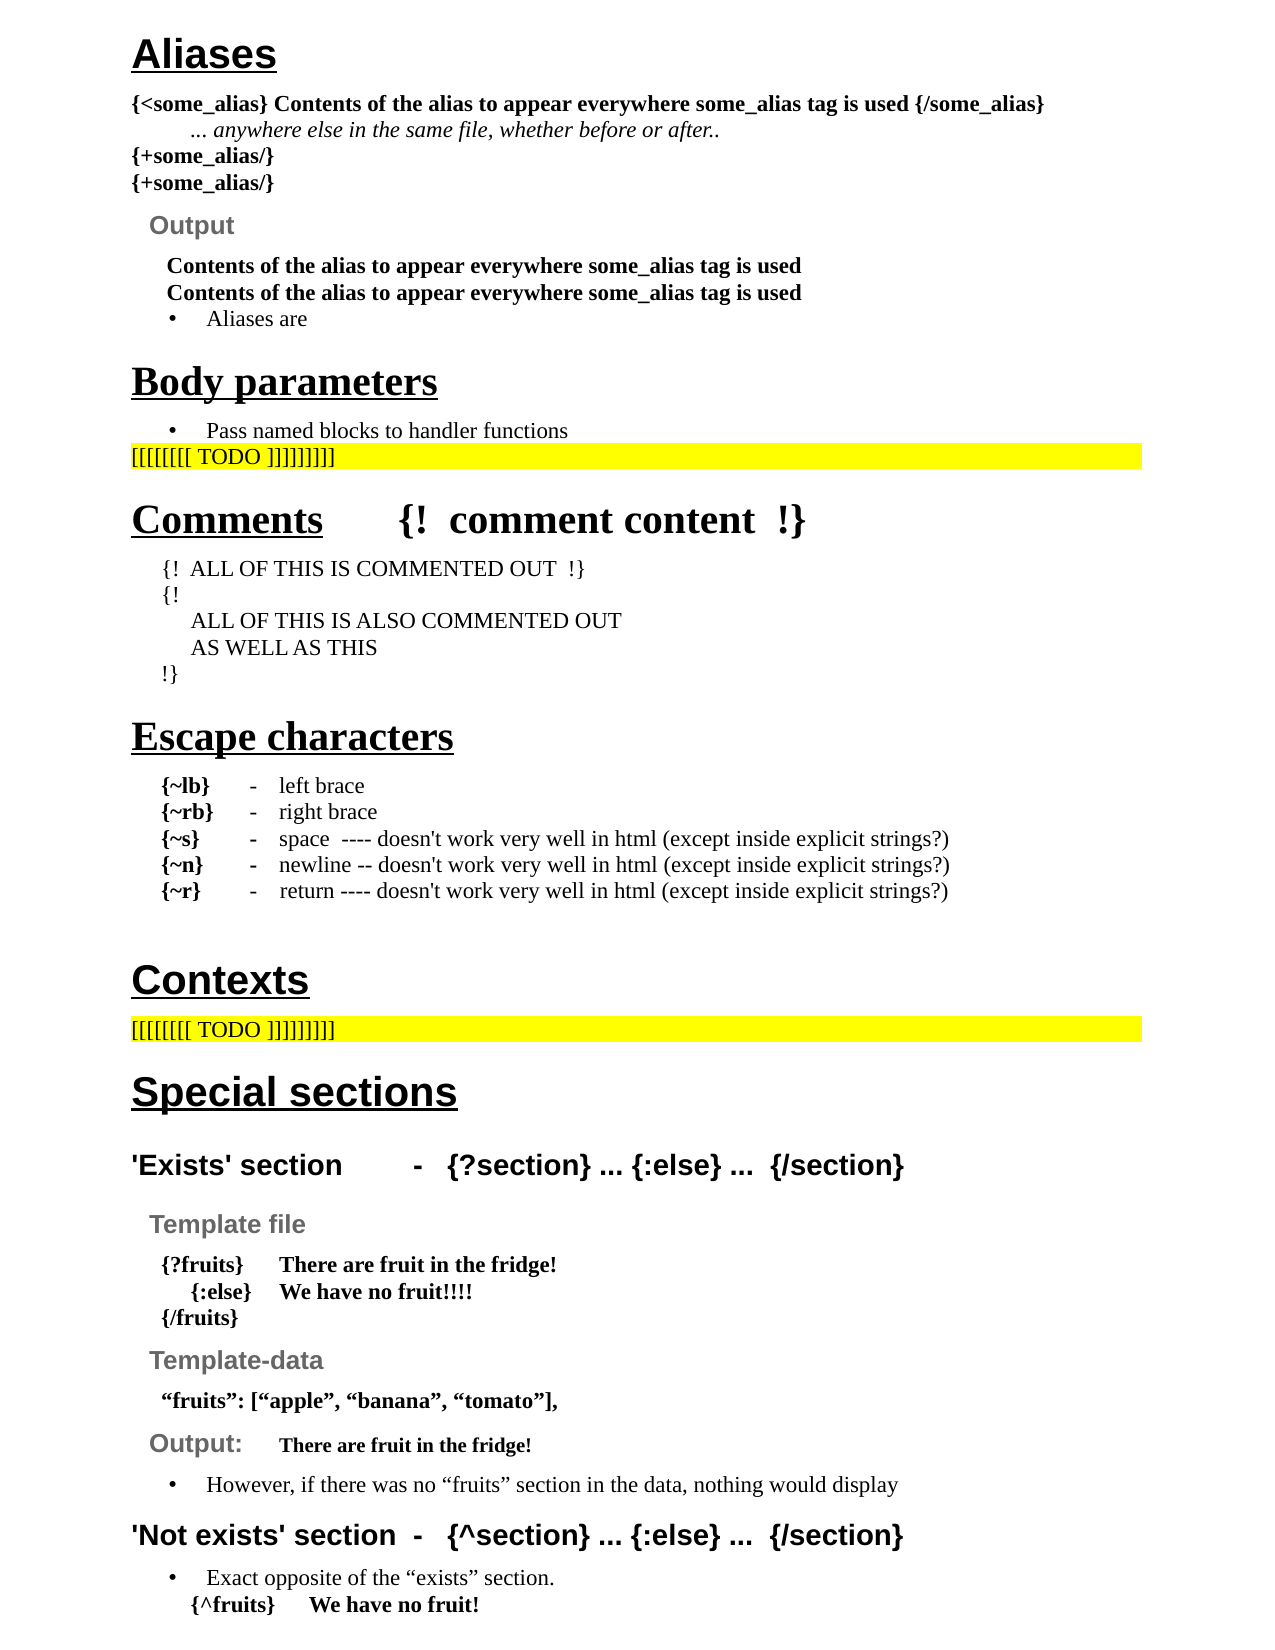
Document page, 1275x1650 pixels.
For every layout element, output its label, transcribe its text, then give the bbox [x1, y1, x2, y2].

list However, if there was no “fruits” section in the data, nothing would display [169, 1471, 1142, 1497]
text {^fruits} We have no fruit! [131, 1591, 1142, 1617]
list Aliases are [169, 305, 1142, 331]
text ALL OF THIS IS ALSO COMMENTED OUT [131, 608, 1142, 634]
text {<some_alias} Contents of the alias to appear everywhere some_alias tag is used {/some_alias} [131, 90, 1142, 116]
subtitle Output [131, 210, 1142, 240]
subtitle 'Not exists' section - {^section} ... {:else} ... {/section} [131, 1518, 1142, 1552]
text {+some_alias/} [131, 169, 1142, 195]
subtitle Special sections [131, 1067, 1142, 1115]
list Pass named blocks to handler functions [169, 417, 1142, 443]
text Contents of the alias to appear everywhere some_alias tag is used [131, 252, 1142, 279]
text [[[[[[[[ TODO ]]]]]]]]] [131, 443, 1142, 469]
text {/fruits} [131, 1304, 1142, 1331]
text {+some_alias/} [131, 143, 1142, 169]
subtitle 'Exists' section - {?section} ... {:else} ... {/section} [131, 1148, 1142, 1182]
text {~r} - return ---- doesn't work very well in html (except inside explicit strings?) [131, 877, 1142, 904]
text {~lb} - left brace [131, 772, 1142, 798]
text {~rb} - right brace [131, 798, 1142, 825]
text {~n} - newline -- doesn't work very well in html (except inside explicit strings?) [131, 851, 1142, 877]
text {~s} - space ---- doesn't work very well in html (except inside explicit strings?) [131, 825, 1142, 851]
text {! [131, 581, 1142, 608]
subtitle Contexts [131, 955, 1142, 1003]
subtitle Comments {! comment content !} [131, 494, 1142, 542]
subtitle Output: There are fruit in the fridge! [131, 1428, 1142, 1458]
text {?fruits} There are fruit in the fridge! [131, 1251, 1142, 1278]
subtitle Template file [131, 1209, 1142, 1239]
text Contents of the alias to appear everywhere some_alias tag is used [131, 279, 1142, 305]
text ... anywhere else in the same file, whether before or after.. [131, 116, 1142, 143]
subtitle Template-data [131, 1345, 1142, 1375]
subtitle Escape characters [131, 712, 1142, 759]
subtitle Body parameters [131, 356, 1142, 404]
text AS WELL AS THIS [131, 634, 1142, 660]
text !} [131, 660, 1142, 687]
text “fruits”: [“apple”, “banana”, “tomato”], [131, 1387, 1142, 1414]
list Exact opposite of the “exists” section. [169, 1564, 1142, 1591]
text [[[[[[[[ TODO ]]]]]]]]] [131, 1016, 1142, 1042]
text {:else} We have no fruit!!!! [131, 1278, 1142, 1304]
text {! ALL OF THIS IS COMMENTED OUT !} [131, 555, 1142, 581]
subtitle Aliases [131, 29, 1142, 77]
